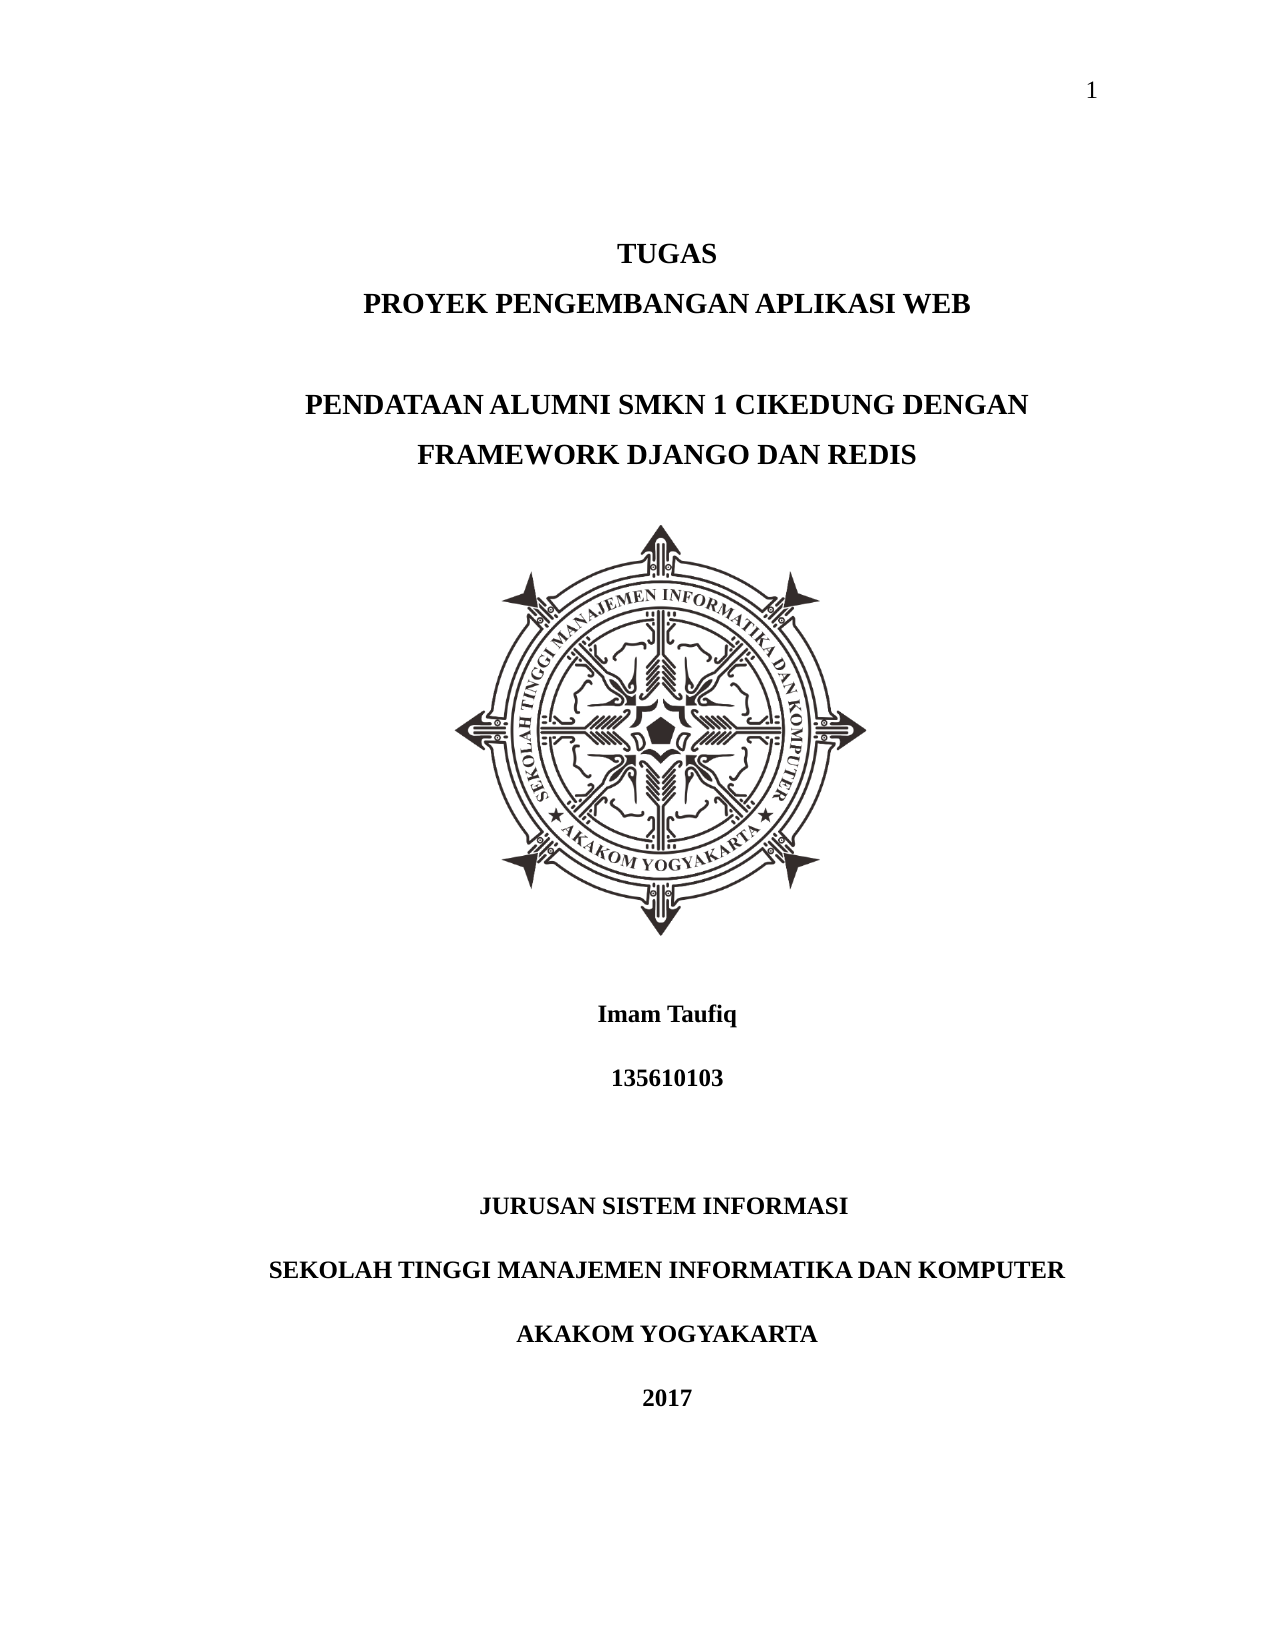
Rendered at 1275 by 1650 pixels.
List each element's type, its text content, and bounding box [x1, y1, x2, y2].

text AKAKOM YOGYAKARTA [236, 1319, 1098, 1348]
text PROYEK PENGEMBANGAN APLIKASI WEB [236, 287, 1098, 320]
text JURUSAN SISTEM INFORMASI [236, 1191, 1098, 1220]
text PENDATAAN ALUMNI SMKN 1 CIKEDUNG DENGAN FRAMEWORK DJANGO DAN REDIS [236, 387, 1098, 471]
text 135610103 [236, 1063, 1098, 1092]
text 2017 [236, 1383, 1098, 1412]
text Imam Taufiq [236, 999, 1098, 1028]
text TUGAS [236, 236, 1098, 270]
text SEKOLAH TINGGI MANAJEMEN INFORMATIKA DAN KOMPUTER [236, 1255, 1098, 1284]
picture [454, 525, 867, 936]
